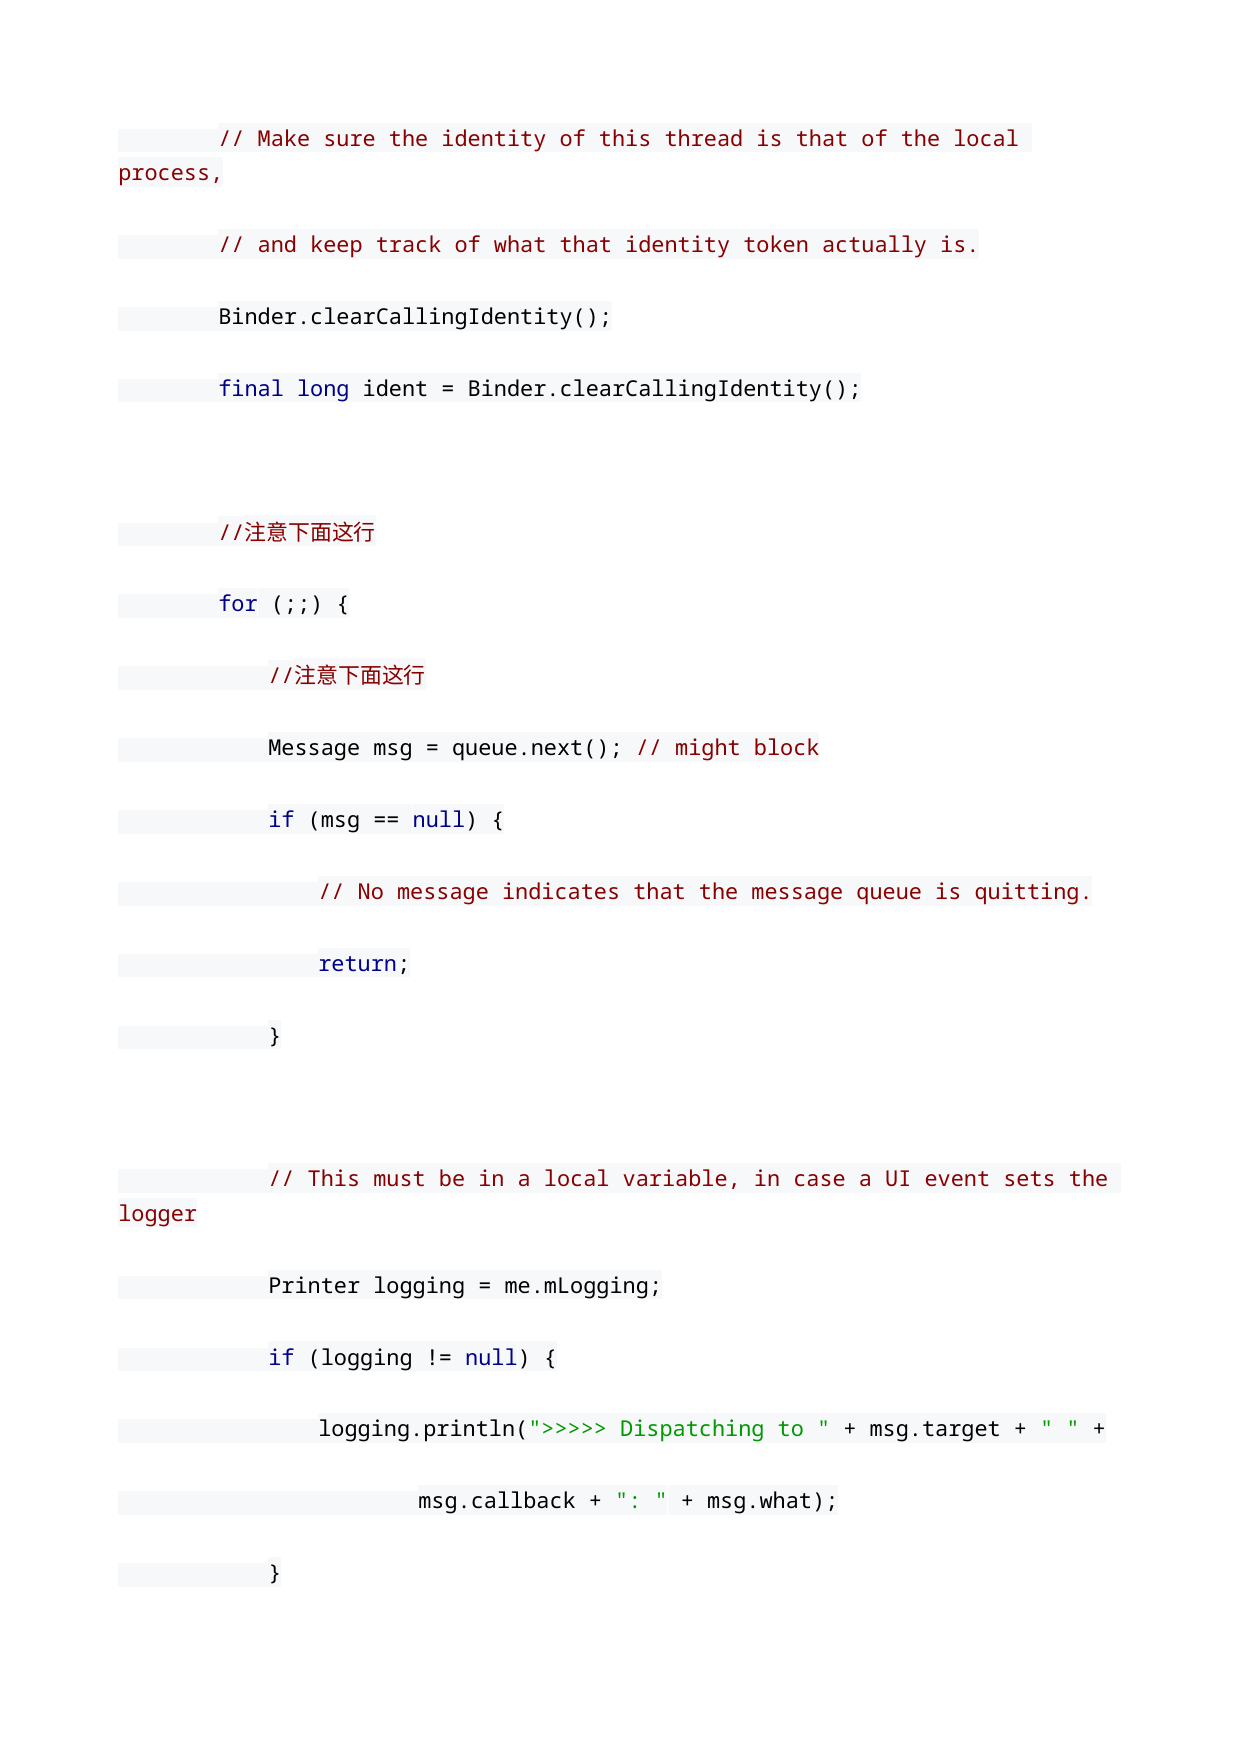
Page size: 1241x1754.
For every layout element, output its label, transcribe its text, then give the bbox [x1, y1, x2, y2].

text logging.println(">>>>> Dispatching to " + msg.target + " " + [118, 1409, 1122, 1443]
text // No message indicates that the message queue is quitting. [118, 871, 1122, 906]
text for (;;) { [118, 584, 1122, 618]
text Binder.clearCallingIdentity(); [118, 296, 1122, 331]
text // Make sure the identity of this thread is that of the local process, [118, 118, 1122, 187]
text } [118, 1015, 1122, 1049]
text final long ident = Binder.clearCallingIdentity(); [118, 368, 1122, 402]
text Printer logging = me.mLogging; [118, 1265, 1122, 1299]
text return; [118, 943, 1122, 977]
text if (msg == null) { [118, 799, 1122, 834]
text if (logging != null) { [118, 1337, 1122, 1371]
text msg.callback + ": " + msg.what); [118, 1481, 1122, 1515]
text Message msg = queue.next(); // might block [118, 727, 1122, 762]
text // and keep track of what that identity token actually is. [118, 224, 1122, 259]
text //注意下面这行 [118, 512, 1122, 546]
text // This must be in a local variable, in case a UI event sets the logger [118, 1159, 1122, 1227]
text } [118, 1552, 1122, 1587]
text //注意下面这行 [118, 656, 1122, 690]
